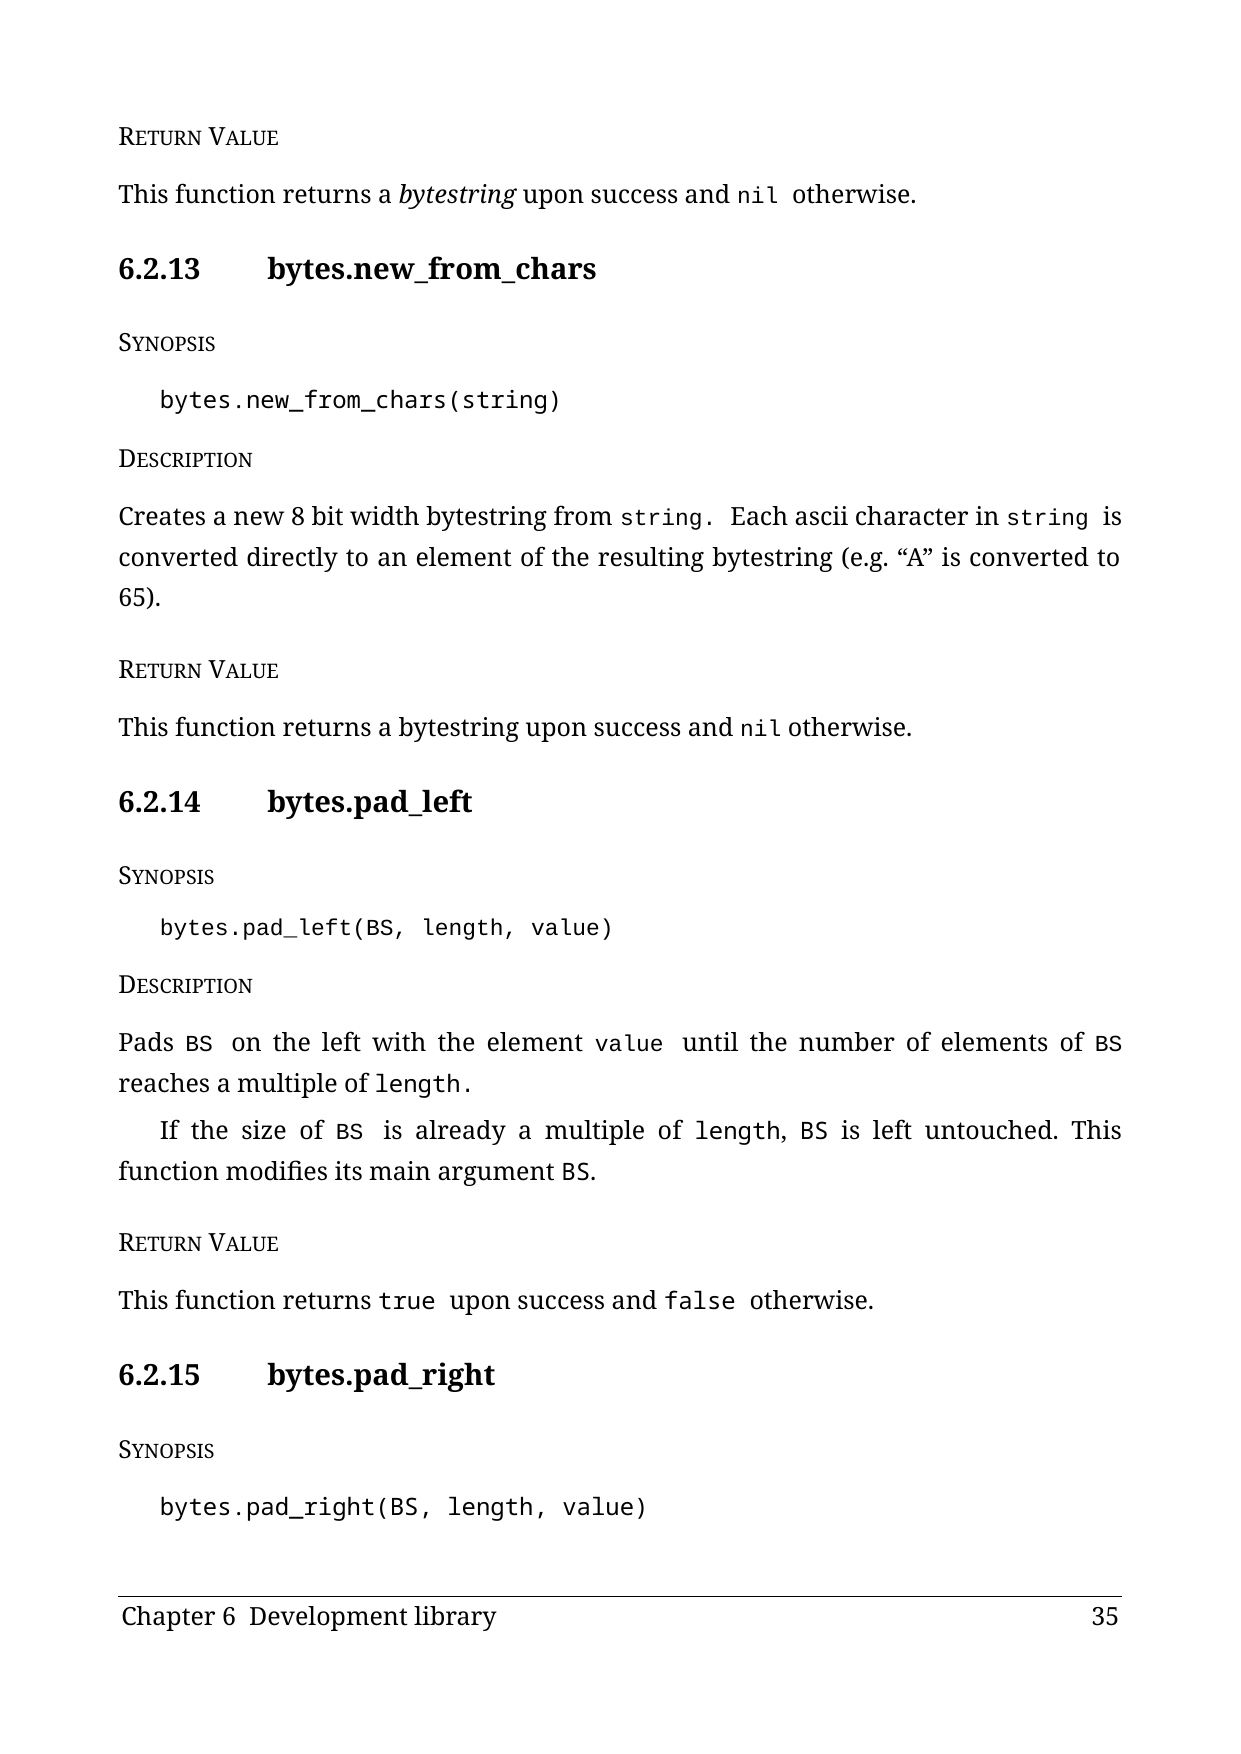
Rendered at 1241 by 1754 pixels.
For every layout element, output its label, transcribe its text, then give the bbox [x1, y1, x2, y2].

text This function returns a bytestring upon success and nil otherwise. [118, 176, 1122, 210]
text This function returns a bytestring upon success and nil otherwise. [118, 710, 1122, 744]
subtitle Synopsis [118, 325, 1122, 359]
subtitle Description [118, 967, 1122, 1001]
subtitle bytes.new_from_chars [118, 248, 1122, 288]
text If the size of BS is already a multiple of length, BS is left untouched. This function modifies its main argument BS. [118, 1112, 1122, 1187]
subtitle Synopsis [118, 858, 1122, 892]
text bytes.pad_right(BS, length, value) [159, 1489, 1122, 1522]
text Pads BS on the left with the element value until the number of elements of BS reaches a multiple of length. [118, 1025, 1122, 1100]
text bytes.new_from_chars(string) [159, 383, 1122, 416]
subtitle Description [118, 440, 1122, 474]
text This function returns true upon success and false otherwise. [118, 1283, 1122, 1317]
text bytes.pad_left(BS, length, value) [159, 916, 1122, 942]
subtitle Synopsis [118, 1431, 1122, 1465]
subtitle bytes.pad_right [118, 1354, 1122, 1394]
text Creates a new 8 bit width bytestring from string. Each ascii character in string is converted directly to an element of the resulting bytestring (e.g. “A” is converted to 65). [118, 498, 1122, 614]
subtitle Return Value [118, 652, 1122, 686]
subtitle Return Value [118, 1225, 1122, 1259]
subtitle bytes.pad_left [118, 781, 1122, 821]
subtitle Return Value [118, 118, 1122, 152]
